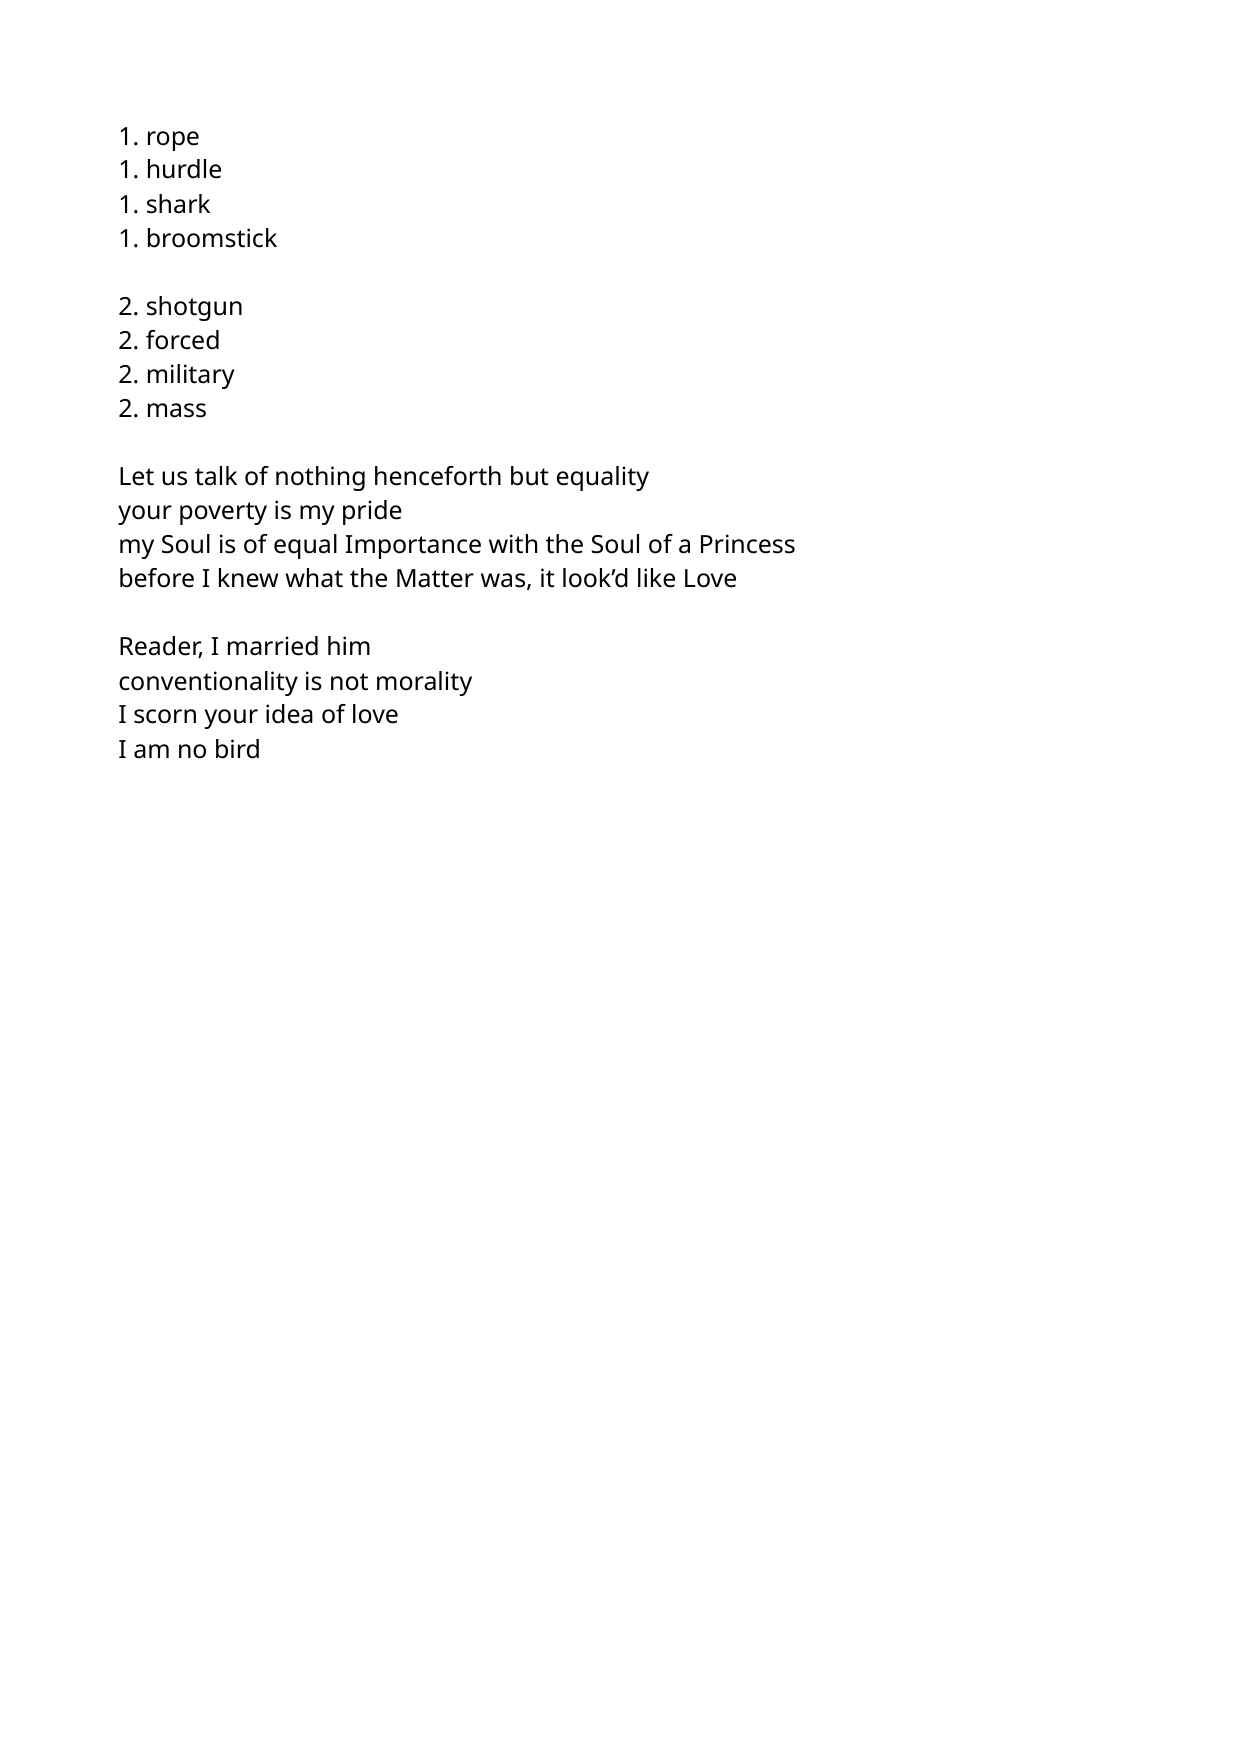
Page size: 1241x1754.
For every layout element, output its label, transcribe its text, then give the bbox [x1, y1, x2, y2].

text 1. shark [118, 186, 1122, 220]
text 1. hurdle [118, 152, 1122, 186]
text conventionality is not morality [118, 663, 1122, 697]
text 2. shotgun [118, 288, 1122, 322]
text 1. broomstick [118, 220, 1122, 254]
text my Soul is of equal Importance with the Soul of a Princess [118, 527, 1122, 561]
text 1. rope [118, 118, 1122, 152]
text your poverty is my pride [118, 493, 1122, 527]
text Reader, I married him [118, 629, 1122, 663]
text before I knew what the Matter was, it look’d like Love [118, 561, 1122, 595]
text Let us talk of nothing henceforth but equality [118, 459, 1122, 493]
text 2. military [118, 357, 1122, 391]
text 2. mass [118, 391, 1122, 425]
text I am no bird [118, 731, 1122, 765]
text I scorn your idea of love [118, 697, 1122, 731]
text 2. forced [118, 322, 1122, 357]
